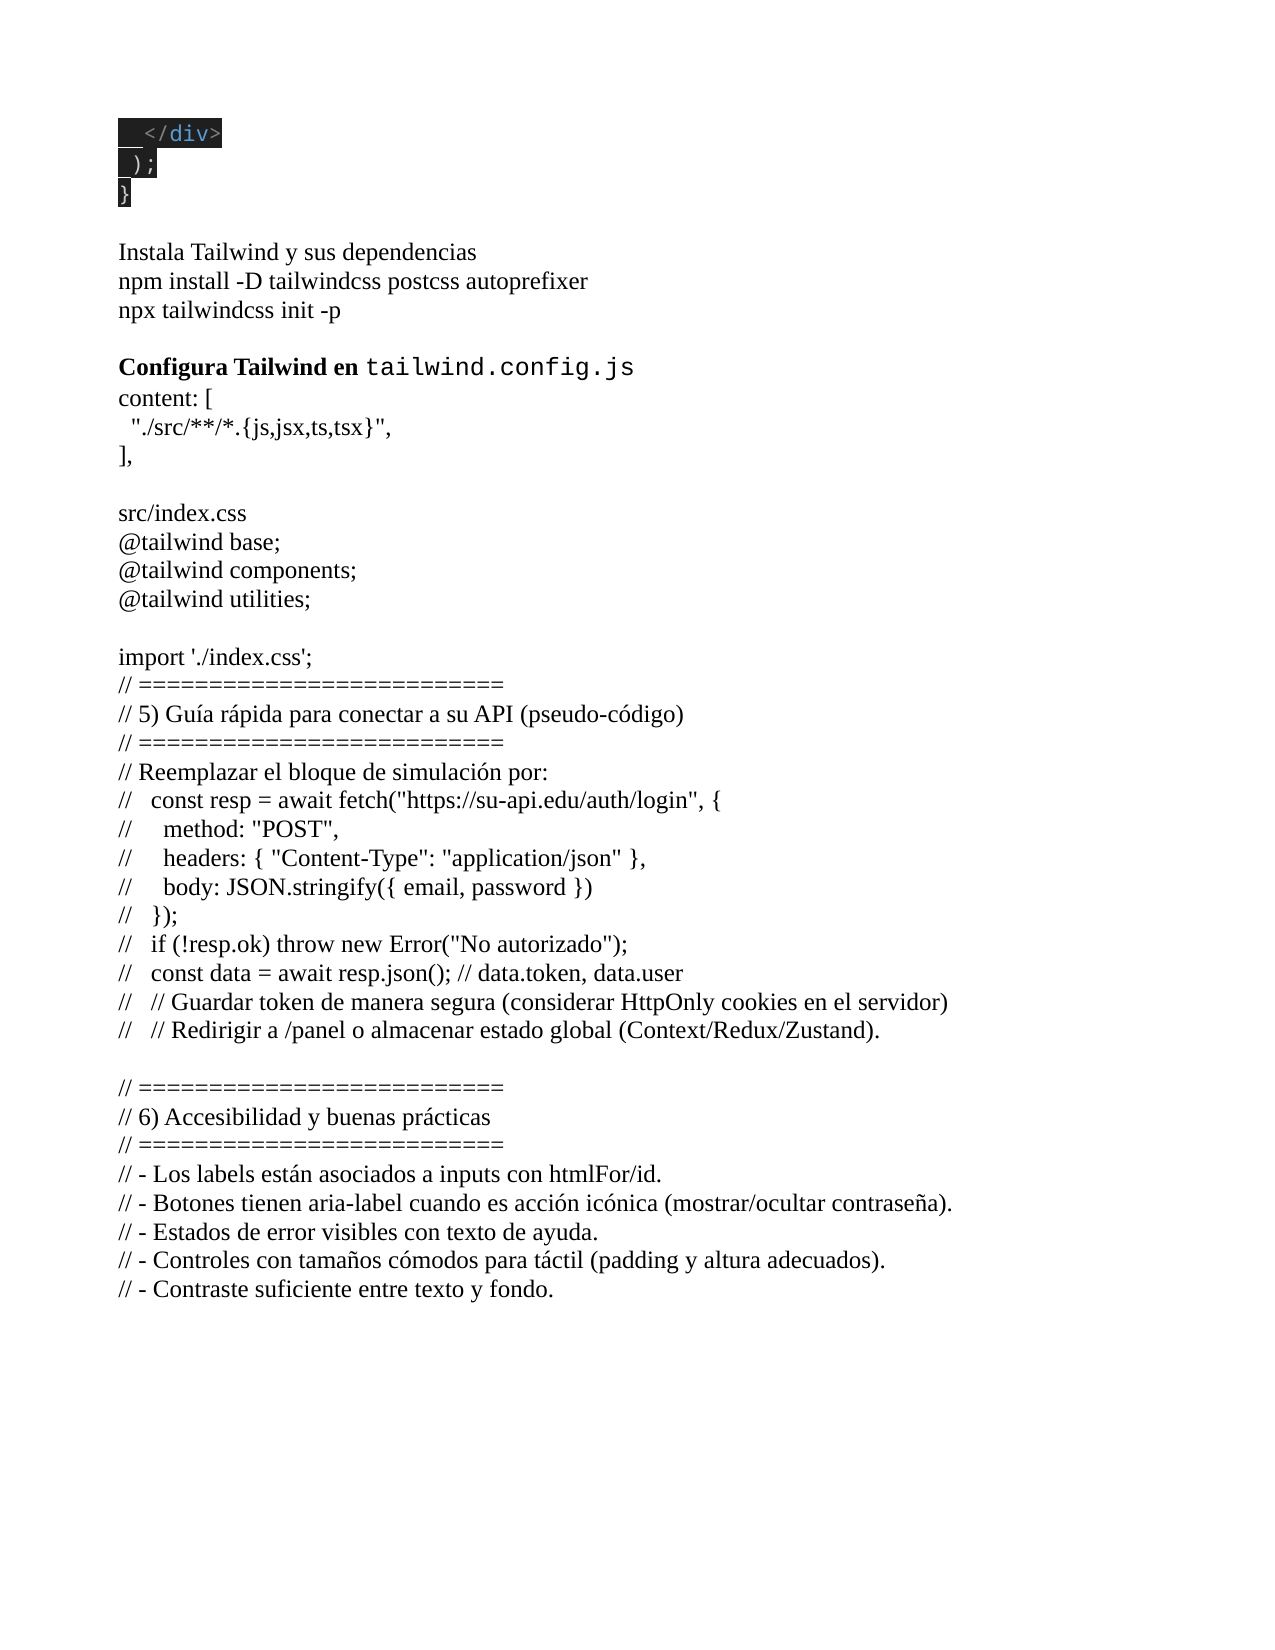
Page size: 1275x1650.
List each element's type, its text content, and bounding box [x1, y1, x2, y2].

text // const resp = await fetch("https://su-api.edu/auth/login", { [118, 786, 1157, 814]
text @tailwind utilities; import './index.css'; [118, 584, 1157, 671]
text // // Redirigir a /panel o almacenar estado global (Context/Redux/Zustand). [118, 1016, 1157, 1044]
text // headers: { "Content-Type": "application/json" }, [118, 843, 1157, 872]
text npx tailwindcss init -p Configura Tailwind en tailwind.config.js content: [ [118, 295, 1157, 412]
text // const data = await resp.json(); // data.token, data.user [118, 958, 1157, 987]
text // - Contraste suficiente entre texto y fondo. [118, 1274, 1157, 1303]
text // Reemplazar el bloque de simulación por: [118, 757, 1157, 786]
text // body: JSON.stringify({ email, password }) [118, 872, 1157, 901]
text ); [118, 148, 1157, 178]
text // - Estados de error visibles con texto de ayuda. [118, 1217, 1157, 1246]
text // - Controles con tamaños cómodos para táctil (padding y altura adecuados). [118, 1246, 1157, 1274]
text // ========================== [118, 1073, 1157, 1102]
text } [118, 178, 1157, 207]
text @tailwind components; [118, 556, 1157, 584]
text npm install -D tailwindcss postcss autoprefixer [118, 266, 1157, 295]
text // ========================== [118, 728, 1157, 757]
text // 5) Guía rápida para conectar a su API (pseudo-código) [118, 699, 1157, 728]
text // ========================== [118, 671, 1157, 699]
text // if (!resp.ok) throw new Error("No autorizado"); [118, 929, 1157, 958]
text // ========================== [118, 1131, 1157, 1159]
text // }); [118, 901, 1157, 929]
text // method: "POST", [118, 814, 1157, 843]
text // - Los labels están asociados a inputs con htmlFor/id. [118, 1159, 1157, 1188]
text Instala Tailwind y sus dependencias [118, 237, 1157, 266]
text "./src/**/*.{js,jsx,ts,tsx}", [118, 412, 1157, 441]
text ], src/index.css @tailwind base; [118, 441, 1157, 556]
text </div> [118, 118, 1157, 148]
text // // Guardar token de manera segura (considerar HttpOnly cookies en el servidor) [118, 987, 1157, 1016]
text // - Botones tienen aria-label cuando es acción icónica (mostrar/ocultar contraseña). [118, 1188, 1157, 1217]
text // 6) Accesibilidad y buenas prácticas [118, 1102, 1157, 1131]
